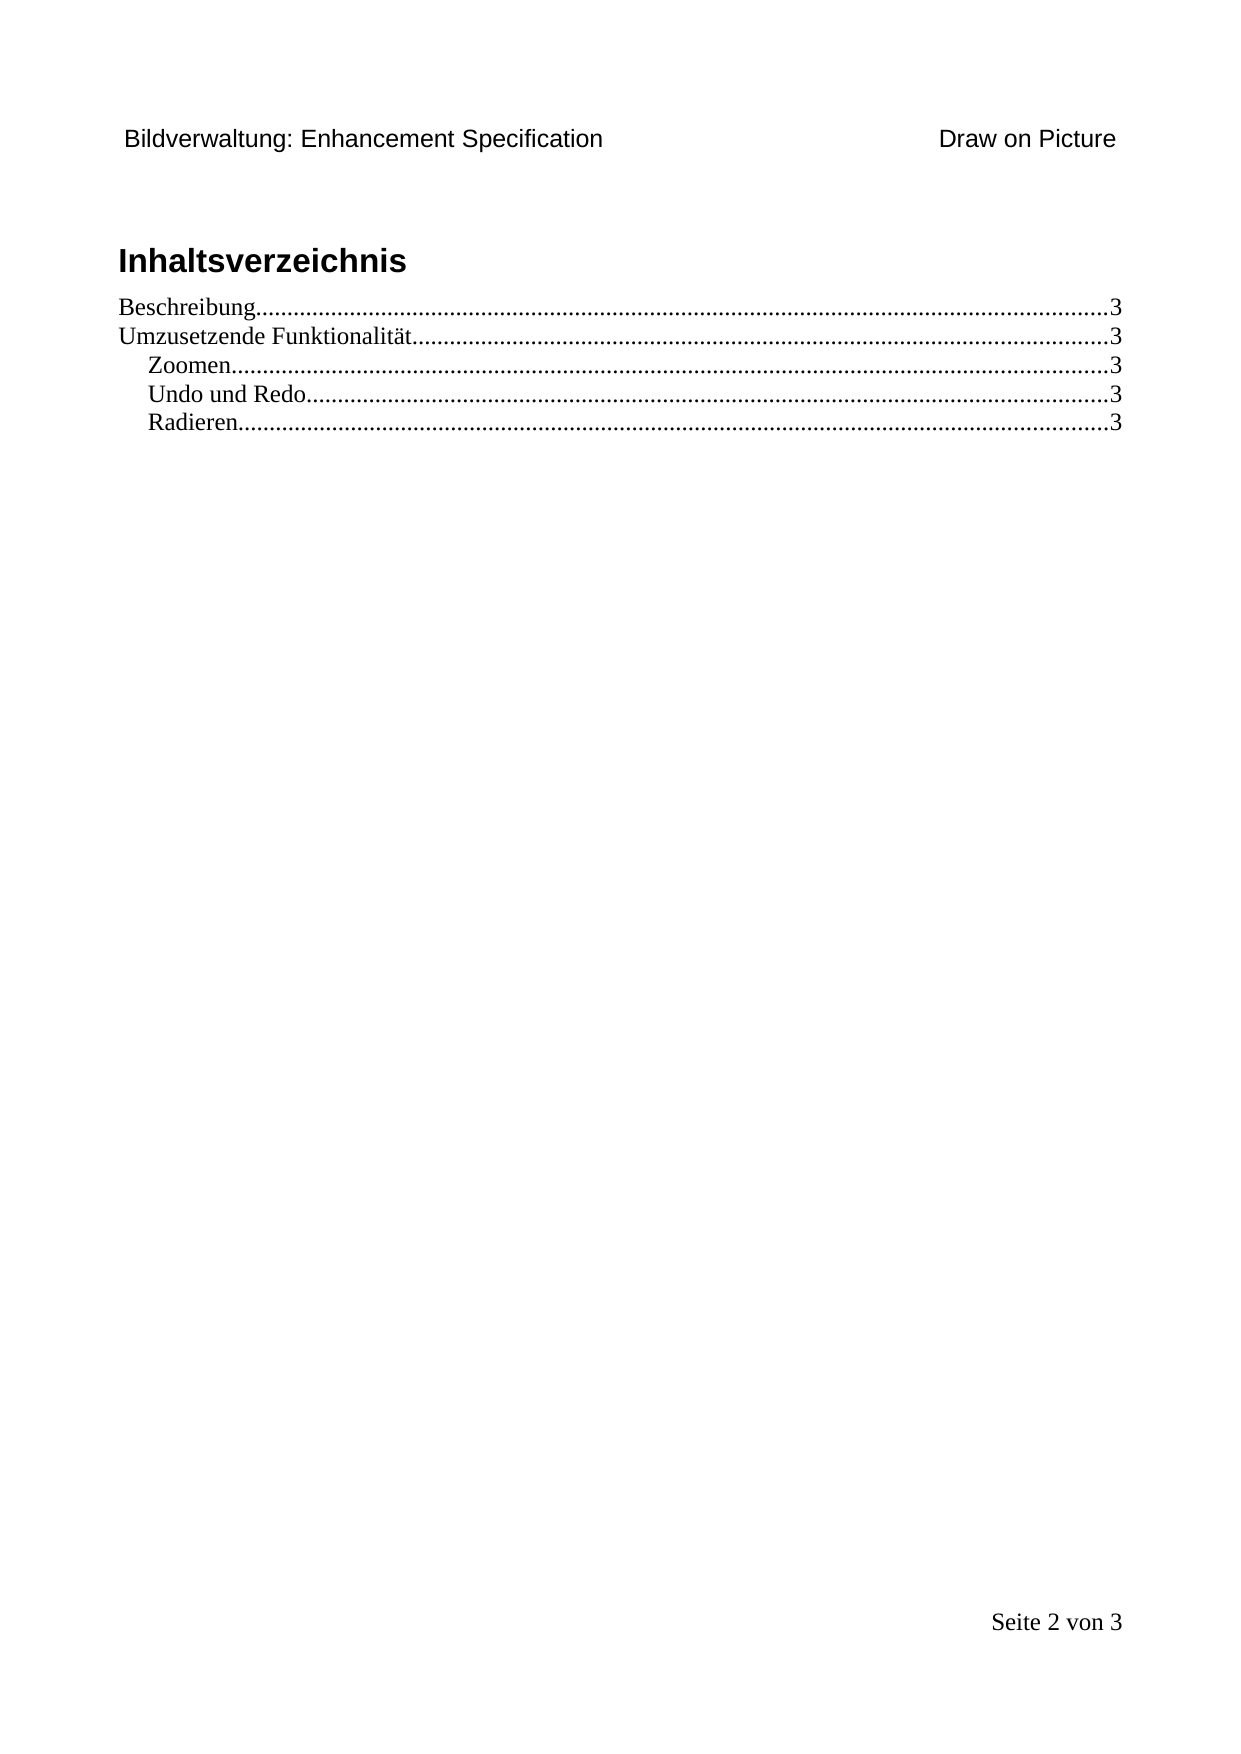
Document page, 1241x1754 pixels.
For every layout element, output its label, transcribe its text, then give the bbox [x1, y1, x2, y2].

text Undo und Redo 3 [148, 379, 1122, 407]
subtitle Inhaltsverzeichnis [118, 242, 1122, 280]
text Umzusetzende Funktionalität 3 [118, 321, 1122, 350]
text Radieren 3 [148, 407, 1122, 436]
text Beschreibung 3 [118, 292, 1122, 321]
text Zoomen 3 [148, 350, 1122, 379]
